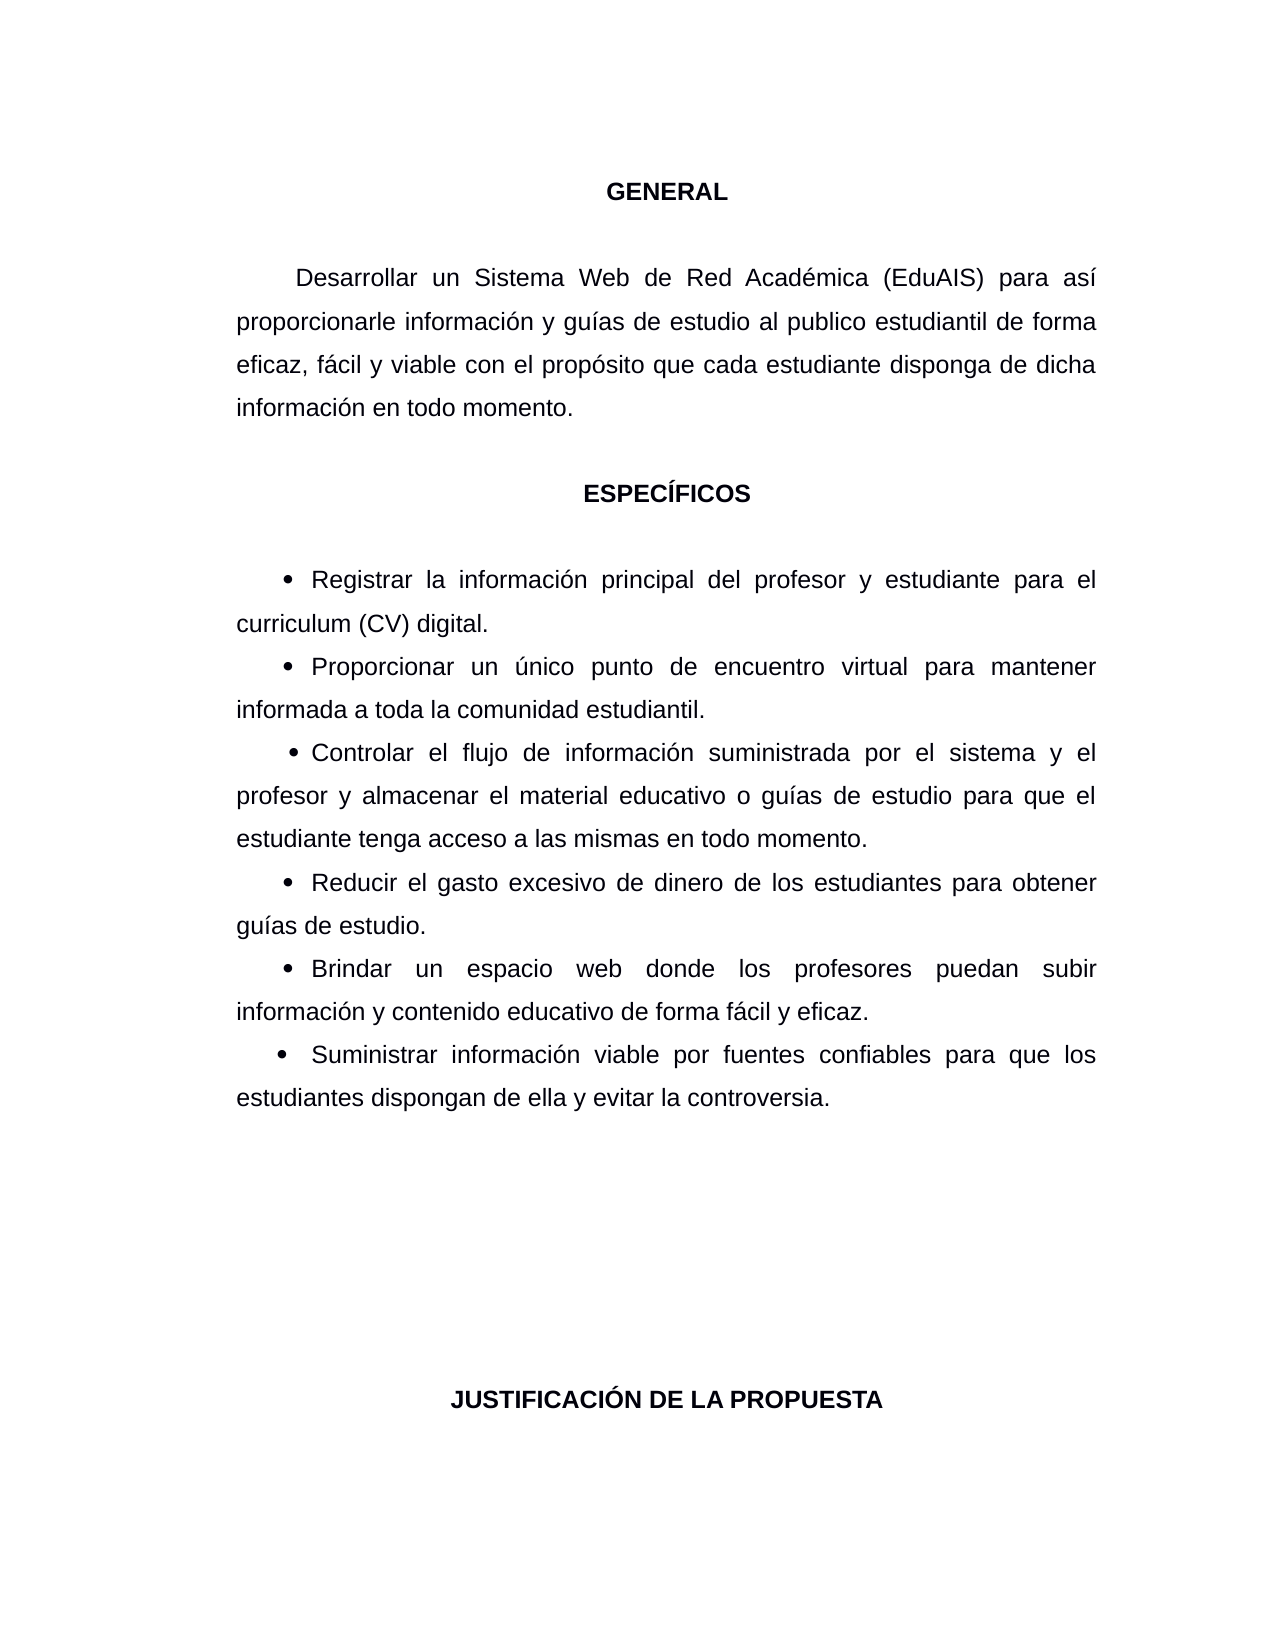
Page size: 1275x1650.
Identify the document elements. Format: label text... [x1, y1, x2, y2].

list Controlar el flujo de información suministrada por el sistema y el profesor y almacenar el material educativo o guías de estudio para que el estudiante tenga acceso a las mismas en todo momento. [236, 738, 1098, 853]
list Registrar la información principal del profesor y estudiante para el curriculum (CV) digital. [236, 565, 1098, 637]
text Desarrollar un Sistema Web de Red Académica (EduAIS) para así proporcionarle información y guías de estudio al publico estudiantil de forma eficaz, fácil y viable con el propósito que cada estudiante disponga de dicha información en todo momento. [236, 263, 1098, 422]
list Proporcionar un único punto de encuentro virtual para mantener informada a toda la comunidad estudiantil. [236, 652, 1098, 724]
text JUSTIFICACIÓN DE LA PROPUESTA [236, 1385, 1098, 1414]
list Brindar un espacio web donde los profesores puedan subir información y contenido educativo de forma fácil y eficaz. [236, 954, 1098, 1026]
text GENERAL [236, 177, 1098, 206]
text ESPECÍFICOS [236, 479, 1098, 508]
list Suministrar información viable por fuentes confiables para que los estudiantes dispongan de ella y evitar la controversia. [236, 1040, 1098, 1112]
list Reducir el gasto excesivo de dinero de los estudiantes para obtener guías de estudio. [236, 867, 1098, 939]
